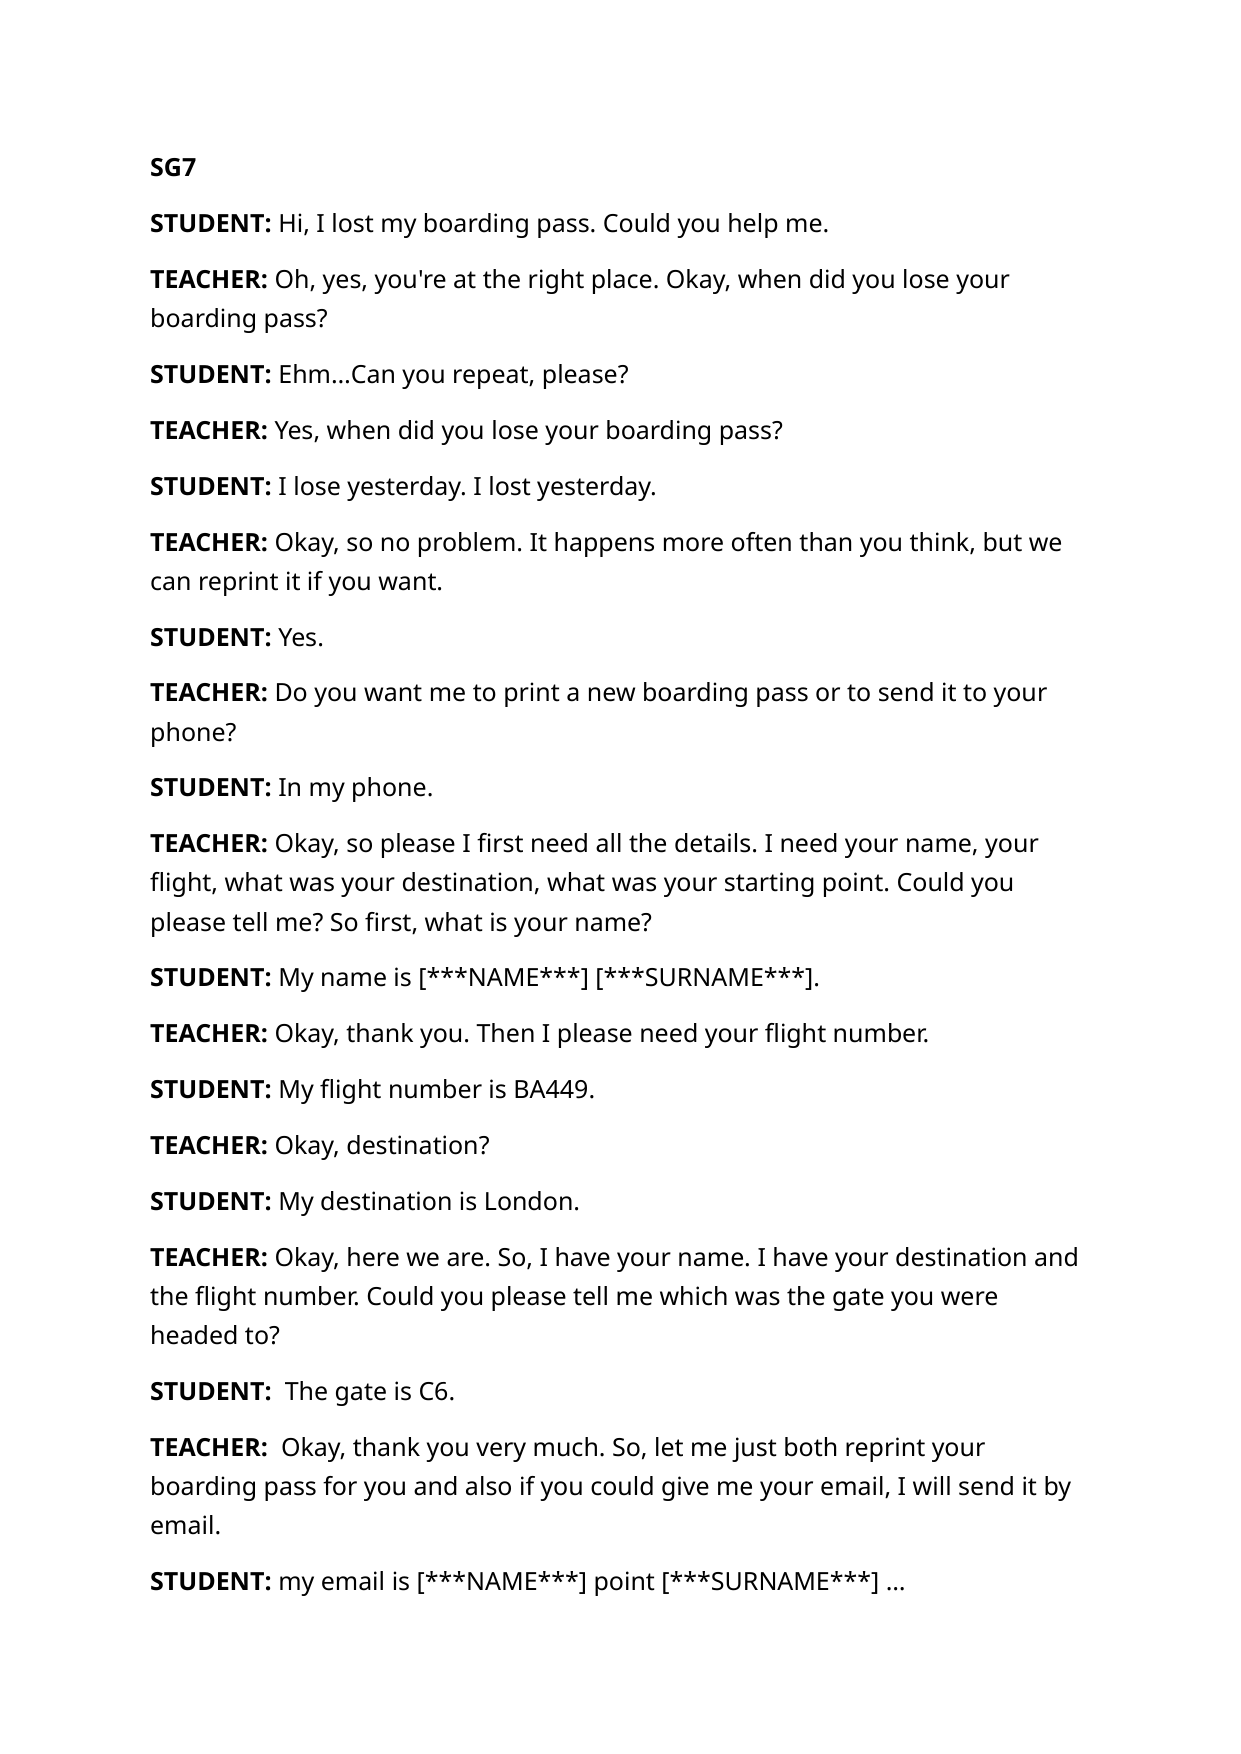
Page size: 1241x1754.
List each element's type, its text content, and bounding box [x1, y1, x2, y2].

text STUDENT: The gate is C6. [150, 1373, 1090, 1407]
text TEACHER: Okay, thank you. Then I please need your flight number. [150, 1016, 1090, 1050]
text TEACHER: Okay, so please I first need all the details. I need your name, your flight, what was your destination, what was your starting point. Could you please tell me? So first, what is your name? [150, 826, 1090, 938]
text TEACHER: Okay, here we are. So, I have your name. I have your destination and the flight number. Could you please tell me which was the gate you were headed to? [150, 1239, 1090, 1352]
text STUDENT: My flight number is BA449. [150, 1072, 1090, 1106]
text TEACHER: Oh, yes, you're at the right place. Okay, when did you lose your boarding pass? [150, 262, 1090, 335]
text STUDENT: Hi, I lost my boarding pass. Could you help me. [150, 206, 1090, 240]
text STUDENT: My destination is London. [150, 1183, 1090, 1217]
text TEACHER: Do you want me to print a new boarding pass or to send it to your phone? [150, 675, 1090, 748]
text STUDENT: In my phone. [150, 770, 1090, 804]
text TEACHER: Okay, destination? [150, 1127, 1090, 1162]
text SG7 [150, 150, 1090, 184]
text STUDENT: My name is [***NAME***] [***SURNAME***]. [150, 960, 1090, 994]
text TEACHER: Yes, when did you lose your boarding pass? [150, 412, 1090, 447]
text STUDENT: Yes. [150, 619, 1090, 653]
text STUDENT: my email is [***NAME***] point [***SURNAME***] … [150, 1563, 1090, 1597]
text TEACHER: Okay, thank you very much. So, let me just both reprint your boarding pass for you and also if you could give me your email, I will send it by email. [150, 1429, 1090, 1542]
text STUDENT: I lose yesterday. I lost yesterday. [150, 468, 1090, 502]
text TEACHER: Okay, so no problem. It happens more often than you think, but we can reprint it if you want. [150, 524, 1090, 597]
text STUDENT: Ehm…Can you repeat, please? [150, 357, 1090, 391]
